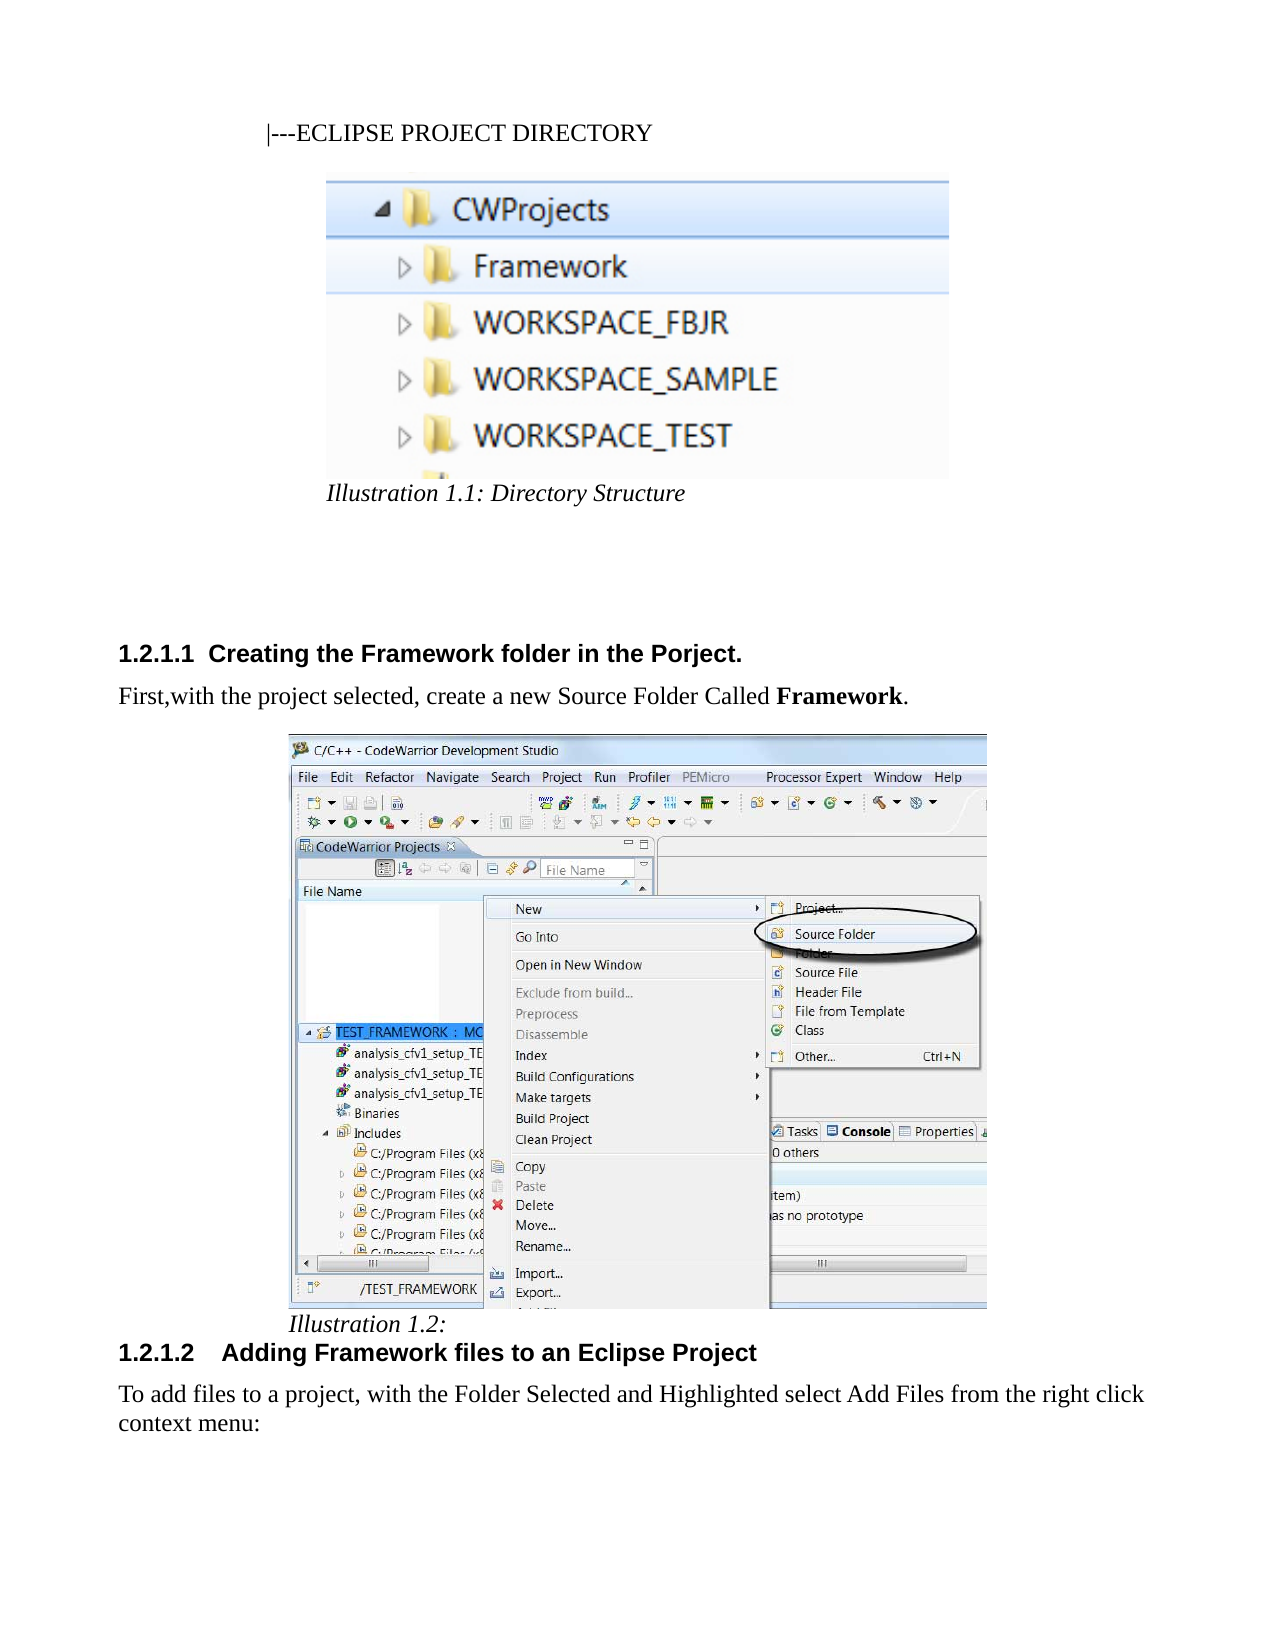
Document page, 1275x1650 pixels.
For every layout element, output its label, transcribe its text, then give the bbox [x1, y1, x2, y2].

text First,with the project selected, create a new Source Folder Called Framework. [118, 681, 1157, 709]
text To add files to a project, with the Folder Selected and Highlighted select Add Files from the right click context menu: [118, 1379, 1157, 1437]
picture [288, 734, 987, 1309]
subtitle [288, 722, 987, 734]
subtitle Creating the Framework folder in the Porject. [118, 639, 1157, 668]
text |---ECLIPSE PROJECT DIRECTORY [118, 118, 1157, 147]
picture [326, 172, 950, 479]
subtitle Adding Framework files to an Eclipse Project [118, 747, 1157, 1367]
text Illustration 1.1: Directory Structure [326, 479, 949, 507]
text Illustration 1.2: [288, 1309, 987, 1338]
